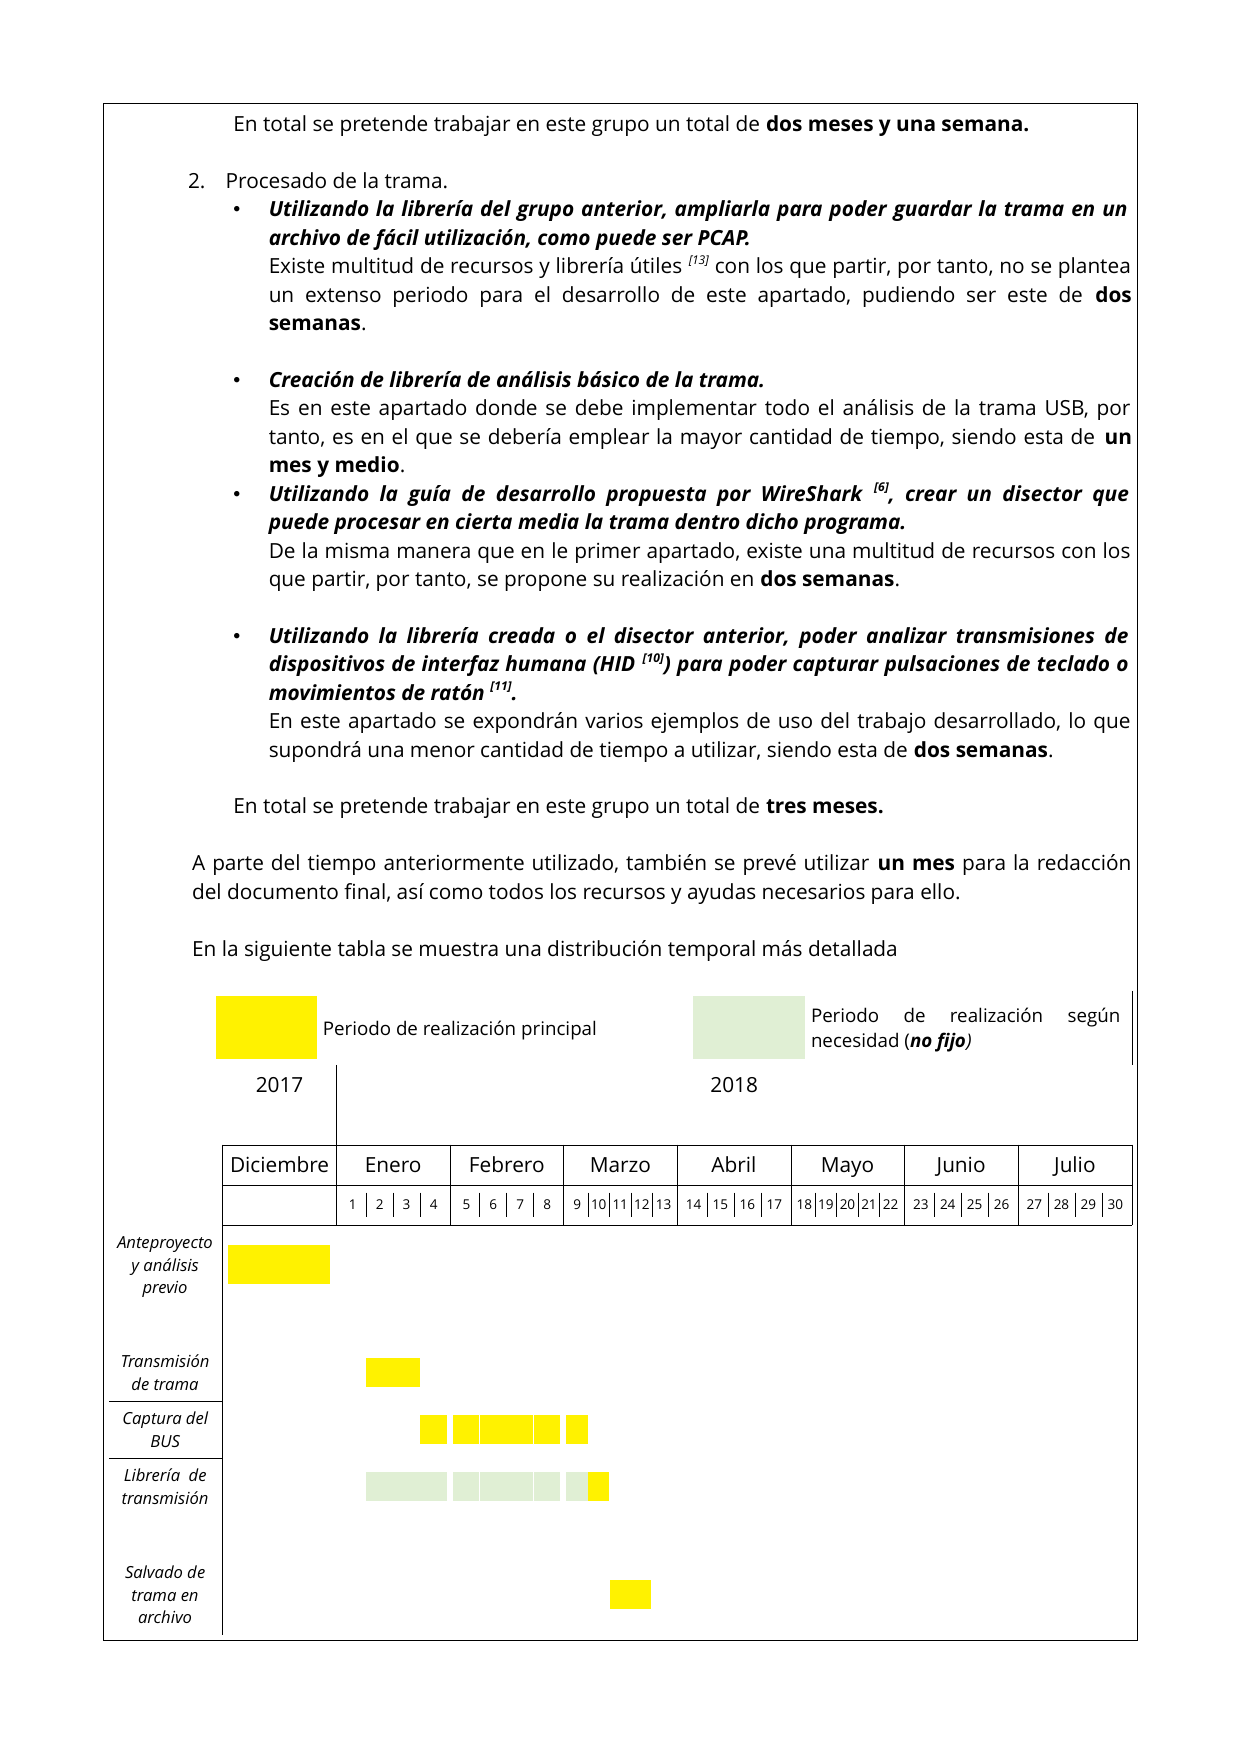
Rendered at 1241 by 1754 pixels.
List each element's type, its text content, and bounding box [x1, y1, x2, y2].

table_header [651, 1580, 671, 1609]
table_header 29 [1076, 1193, 1102, 1217]
table_header [794, 1472, 815, 1501]
table_cell Mayo [792, 1146, 904, 1184]
table_header [680, 1472, 707, 1501]
table_header [590, 1580, 610, 1609]
table_header [683, 1580, 708, 1609]
table_header [1075, 1358, 1102, 1387]
table_header 17 [762, 1193, 788, 1217]
table_cell [109, 1304, 222, 1344]
table_cell [904, 1226, 1018, 1304]
table_cell [791, 1401, 904, 1458]
table_header [836, 1358, 858, 1387]
table_header [934, 1415, 961, 1444]
table_header [453, 1358, 479, 1387]
table_header [339, 1415, 366, 1444]
table_cell Salvado de trama en archivo [109, 1555, 222, 1634]
table_cell [336, 1515, 450, 1555]
table_header 4 [421, 1193, 447, 1217]
table_cell [1018, 1344, 1132, 1401]
table_cell Enero [337, 1146, 450, 1184]
table_cell [905, 1186, 1018, 1224]
table_cell [677, 1226, 791, 1304]
table_header [418, 1580, 444, 1609]
table_header [988, 1472, 1015, 1501]
table_header 21 [859, 1193, 879, 1217]
table_header [506, 1415, 533, 1444]
table_header 15 [708, 1193, 734, 1217]
table_cell Transmisión de trama [109, 1344, 222, 1401]
table_header 20 [837, 1193, 858, 1217]
table_header 25 [962, 1193, 988, 1217]
table_header 1 [339, 1193, 366, 1217]
table_header [935, 1580, 961, 1609]
table_cell Febrero [451, 1146, 563, 1184]
table_header [1102, 1415, 1129, 1444]
table_cell [564, 1186, 677, 1224]
table_cell Anteproyecto y análisis previo [109, 1225, 222, 1304]
table_header [534, 1472, 560, 1501]
table_header [796, 1580, 817, 1609]
table_cell [791, 1458, 904, 1515]
table_cell [791, 1515, 904, 1555]
table_header [1049, 1580, 1075, 1609]
table_cell [563, 1515, 677, 1555]
table_cell [1018, 1555, 1132, 1634]
table_header [1048, 1358, 1075, 1387]
table_header [393, 1580, 418, 1609]
table_header [734, 1472, 761, 1501]
table_header [815, 1472, 836, 1501]
table_header [532, 1580, 558, 1609]
table_header [506, 1358, 533, 1387]
table_cell [223, 1344, 336, 1401]
table_header 8 [534, 1193, 560, 1217]
table_header 26 [989, 1193, 1015, 1217]
table_header 2 [367, 1193, 393, 1217]
table_header [707, 1415, 734, 1444]
table_cell [336, 1555, 450, 1634]
table_header [653, 1358, 674, 1387]
table_cell [677, 1344, 791, 1401]
table_header [620, 996, 693, 1059]
table_header [1021, 1358, 1048, 1387]
table_cell [1018, 1515, 1132, 1555]
table_cell [109, 1185, 222, 1224]
table_cell Marzo [564, 1146, 677, 1184]
table_cell [1018, 1401, 1132, 1458]
table_header 18 [794, 1193, 815, 1217]
table_header [1048, 1415, 1075, 1444]
table_header [566, 1415, 588, 1444]
table_header [506, 1580, 532, 1609]
table_header [907, 1472, 934, 1501]
table_header [836, 1472, 858, 1501]
table_header [630, 1580, 651, 1609]
table_cell [792, 1186, 904, 1224]
table_header [339, 1358, 366, 1387]
table_header 19 [816, 1193, 836, 1217]
table_header 7 [507, 1193, 533, 1217]
table_header 30 [1103, 1193, 1129, 1217]
table_header 14 [680, 1193, 707, 1217]
table_cell [450, 1304, 563, 1344]
table_header [588, 1472, 609, 1501]
table_cell [336, 1401, 450, 1458]
table_header [339, 1472, 366, 1501]
table_header [366, 1415, 393, 1444]
table_header [680, 1415, 707, 1444]
table_cell [223, 1186, 336, 1224]
table_cell [450, 1226, 563, 1304]
table_cell Librería de transmisión [109, 1459, 222, 1515]
table_header [734, 1358, 761, 1387]
table_header [631, 1415, 652, 1444]
table_header Periodo de realización según necesidad (no fijo) [805, 996, 1126, 1059]
table_cell Julio [1019, 1146, 1132, 1184]
table_header [961, 1358, 988, 1387]
table_header [393, 1415, 420, 1444]
table_header [1075, 1472, 1102, 1501]
table_header [734, 1580, 759, 1609]
table_header [988, 1415, 1015, 1444]
table_cell [677, 1555, 791, 1634]
table_header [858, 1358, 879, 1387]
table_header [858, 1472, 879, 1501]
table_cell [223, 1515, 336, 1555]
table_header [109, 991, 1132, 1065]
table_cell [677, 1401, 791, 1458]
table_cell [450, 1401, 563, 1458]
table_header [761, 1472, 788, 1501]
table_cell [791, 1555, 904, 1634]
table_cell Diciembre [223, 1146, 336, 1184]
table_cell [904, 1515, 1018, 1555]
table_cell [1018, 1304, 1132, 1344]
table_header [631, 1472, 652, 1501]
table_header 12 [632, 1193, 652, 1217]
table_header [817, 1580, 837, 1609]
table_header [761, 1358, 788, 1387]
table_header [1100, 1580, 1126, 1609]
table_header [506, 1472, 533, 1501]
table_header [759, 1580, 785, 1609]
table_cell [450, 1555, 563, 1634]
table_header [693, 996, 805, 1059]
table_header [480, 1358, 506, 1387]
table_cell [337, 1105, 1132, 1144]
table_header [880, 1415, 901, 1444]
table_cell 2017 [223, 1065, 336, 1105]
table_header [907, 1415, 934, 1444]
table_header [228, 1245, 330, 1284]
table_cell [223, 1401, 336, 1458]
table_header [961, 1580, 986, 1609]
table_cell [109, 1145, 222, 1184]
table_header [566, 1472, 588, 1501]
table_header [420, 1358, 447, 1387]
table_header [858, 1415, 879, 1444]
table_header [910, 1580, 935, 1609]
table_header 3 [394, 1193, 420, 1217]
table_cell [450, 1515, 563, 1555]
table_header [588, 1415, 609, 1444]
table_header [216, 996, 317, 1059]
table_header [707, 1472, 734, 1501]
table_header [631, 1358, 652, 1387]
table_header 11 [610, 1193, 631, 1217]
table_cell [904, 1555, 1018, 1634]
table_header 6 [480, 1193, 506, 1217]
table_cell [563, 1226, 677, 1304]
table_cell [791, 1344, 904, 1401]
table_header [794, 1358, 815, 1387]
table_header 27 [1021, 1193, 1048, 1217]
table_header [342, 1580, 367, 1609]
table_header 24 [935, 1193, 961, 1217]
table_header 13 [653, 1193, 674, 1217]
table_header [480, 1472, 506, 1501]
table_header [734, 1415, 761, 1444]
table_header [569, 1580, 589, 1609]
table_cell [109, 1515, 222, 1555]
table_cell [336, 1226, 450, 1304]
table_header [481, 1580, 506, 1609]
table_header [653, 1415, 674, 1444]
table_header [836, 1415, 858, 1444]
table_cell [223, 1555, 336, 1634]
table_header [455, 1580, 481, 1609]
table_cell [791, 1226, 904, 1304]
table_cell [336, 1344, 450, 1401]
table_header [878, 1580, 898, 1609]
table_header [420, 1415, 447, 1444]
table_header [1021, 1472, 1048, 1501]
table_header [610, 1580, 630, 1609]
table_header 10 [589, 1193, 609, 1217]
table_header [961, 1415, 988, 1444]
table_header 5 [453, 1193, 479, 1217]
table_header [1075, 1415, 1102, 1444]
table_cell [904, 1401, 1018, 1458]
table_header [366, 1358, 393, 1387]
table_header [115, 996, 216, 1059]
table_header [420, 1472, 447, 1501]
table_cell [450, 1344, 563, 1401]
table_header [609, 1358, 631, 1387]
table_cell [563, 1344, 677, 1401]
table_cell En total se pretende trabajar en este grupo un total de dos meses y una semana. Procesado de la trama. Utilizando la librería del grupo anterior, ampliarla para poder guardar la trama en un archivo de fácil utilización, como puede ser PCAP. Existe multitud de recursos y librería útiles [13] con los que partir, por tanto, no se plantea un extenso periodo para el desarrollo de este apartado, pudiendo ser este de dos semanas. Creación de librería de análisis básico de la trama. Es en este apartado donde se debe implementar todo el análisis de la trama USB, por tanto, es en el que se debería emplear la mayor cantidad de tiempo, siendo esta de un mes y medio. Utilizando la guía de desarrollo propuesta por WireShark [6], crear un disector que puede procesar en cierta media la trama dentro dicho programa. De la misma manera que en le primer apartado, existe una multitud de recursos con los que partir, por tanto, se propone su realización en dos semanas. Utilizando la librería creada o el disector anterior, poder analizar transmisiones de dispositivos de interfaz humana (HID [10]) para poder capturar pulsaciones de teclado o movimientos de ratón [11]. En este apartado se expondrán varios ejemplos de uso del trabajo desarrollado, lo que supondrá una menor cantidad de tiempo a utilizar, siendo esta de dos semanas. En total se pretende trabajar en este grupo un total de tres meses. A parte del tiempo anteriormente utilizado, también se prevé utilizar un mes para la redacción del documento final, así como todos los recursos y ayudas necesarios para ello. En la siguiente tabla se muestra una distribución temporal más detallada [104, 104, 1137, 1640]
table_cell [904, 1458, 1018, 1515]
table_header [934, 1358, 961, 1387]
table_cell [223, 1458, 336, 1515]
table_header 28 [1049, 1193, 1075, 1217]
table_header [534, 1358, 560, 1387]
table_cell [677, 1458, 791, 1515]
table_cell [336, 1304, 450, 1344]
table_header [986, 1580, 1012, 1609]
table_header Periodo de realización principal [317, 996, 620, 1059]
table_header [815, 1415, 836, 1444]
table_header [1102, 1358, 1129, 1387]
table_header [453, 1415, 479, 1444]
table_cell [1018, 1226, 1132, 1304]
table_cell [337, 1186, 450, 1224]
table_cell [791, 1304, 904, 1344]
table_cell [1018, 1458, 1132, 1515]
table_header [880, 1358, 901, 1387]
table_cell [904, 1344, 1018, 1401]
table_header [707, 1358, 734, 1387]
table_header 9 [566, 1193, 588, 1217]
table_cell [563, 1555, 677, 1634]
table_header [366, 1472, 393, 1501]
table_cell Captura del BUS [109, 1402, 222, 1458]
table_cell [563, 1458, 677, 1515]
table_header [907, 1358, 934, 1387]
table_header [653, 1472, 674, 1501]
table_header [858, 1580, 878, 1609]
table_header [1048, 1472, 1075, 1501]
table_header [988, 1358, 1015, 1387]
table_header [1075, 1580, 1100, 1609]
table_header [794, 1415, 815, 1444]
table_header [393, 1472, 420, 1501]
table_header [588, 1358, 609, 1387]
table_cell [223, 1304, 336, 1344]
table_cell [451, 1186, 563, 1224]
table_cell [336, 1458, 450, 1515]
table_cell [109, 1105, 222, 1144]
table_cell Junio [905, 1146, 1018, 1184]
table_header [609, 1415, 631, 1444]
table_header [680, 1358, 707, 1387]
table_cell Abril [678, 1146, 791, 1184]
table_header [961, 1472, 988, 1501]
table_cell [450, 1458, 563, 1515]
table_cell 2018 [337, 1065, 1132, 1105]
table_header 23 [907, 1193, 934, 1217]
table_cell [223, 1226, 336, 1304]
table_cell [223, 1105, 336, 1144]
table_cell [563, 1401, 677, 1458]
table_header [880, 1472, 901, 1501]
table_header 22 [880, 1193, 901, 1217]
table_header [367, 1580, 393, 1609]
table_cell [563, 1304, 677, 1344]
table_cell [677, 1515, 791, 1555]
table_header [480, 1415, 506, 1444]
table_header [393, 1358, 420, 1387]
table_header [1021, 1415, 1048, 1444]
table_header [815, 1358, 836, 1387]
table_cell [1019, 1186, 1132, 1224]
table_header 16 [735, 1193, 761, 1217]
table_cell [678, 1186, 791, 1224]
table_header [837, 1580, 857, 1609]
table_header [609, 1472, 631, 1501]
table_header [1102, 1472, 1129, 1501]
table_header [453, 1472, 479, 1501]
table_cell [904, 1304, 1018, 1344]
table_header [934, 1472, 961, 1501]
table_header [534, 1415, 560, 1444]
table_header [761, 1415, 788, 1444]
table_header [1024, 1580, 1049, 1609]
table_header [566, 1358, 588, 1387]
table_cell [109, 1065, 222, 1105]
table_cell [677, 1304, 791, 1344]
table_header [708, 1580, 734, 1609]
